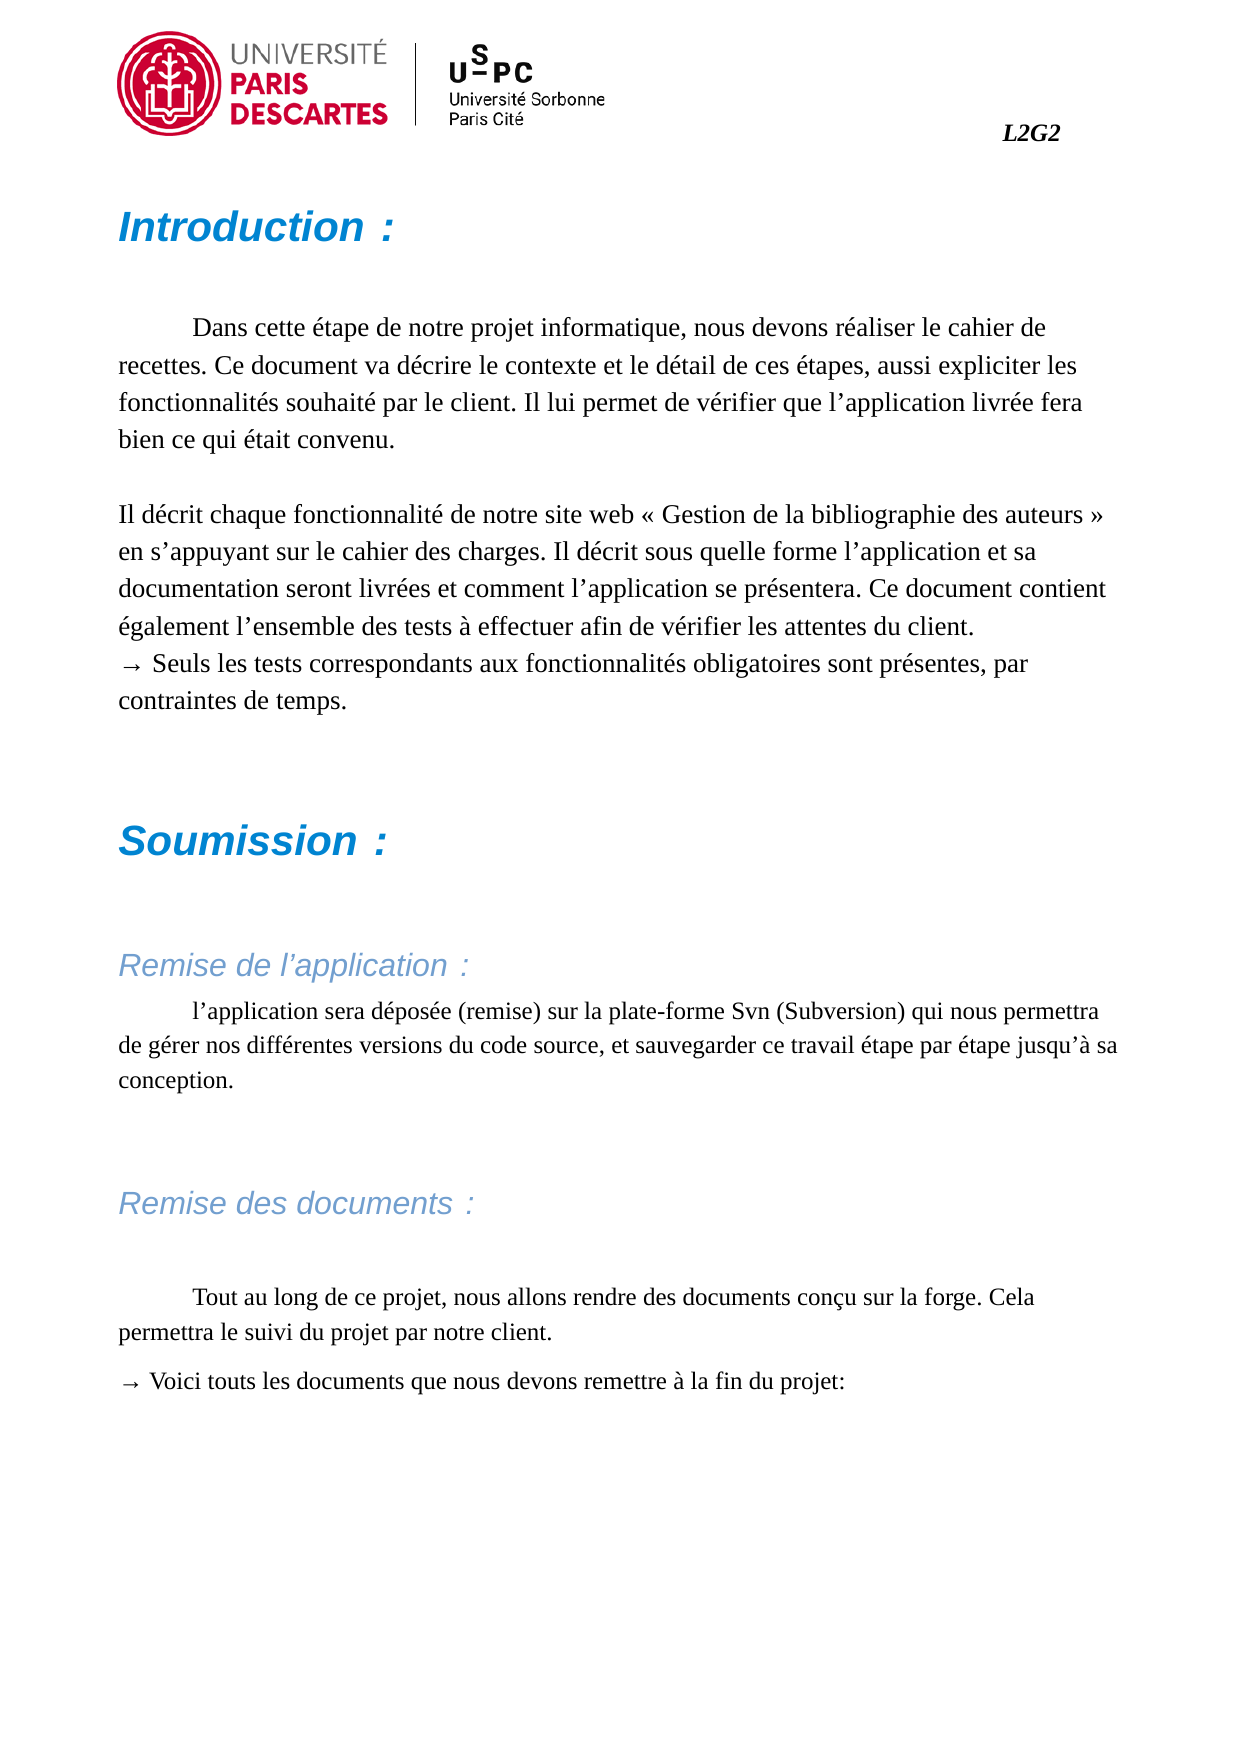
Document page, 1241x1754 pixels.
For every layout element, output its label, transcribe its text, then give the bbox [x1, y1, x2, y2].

text Dans cette étape de notre projet informatique, nous devons réaliser le cahier de recettes. Ce document va décrire le contexte et le détail de ces étapes, aussi expliciter les fonctionnalités souhaité par le client. Il lui permet de vérifier que l’application livrée fera bien ce qui était convenu. [118, 312, 1122, 454]
subtitle Soumission : [118, 816, 1122, 864]
text → Seuls les tests correspondants aux fonctionnalités obligatoires sont présentes, par contraintes de temps. [118, 647, 1122, 716]
picture [109, 0, 612, 162]
text Tout au long de ce projet, nous allons rendre des documents conçu sur la forge. Cela permettra le suivi du projet par notre client. [118, 1282, 1122, 1346]
text Il décrit chaque fonctionnalité de notre site web « Gestion de la bibliographie des auteurs » en s’appuyant sur le cahier des charges. Il décrit sous quelle forme l’application et sa documentation seront livrées et comment l’application se présentera. Ce document contient également l’ensemble des tests à effectuer afin de vérifier les attentes du client. [118, 498, 1122, 641]
text → Voici touts les documents que nous devons remettre à la fin du projet: [118, 1366, 1122, 1395]
subtitle Remise de l’application : [118, 947, 1122, 984]
text l’application sera déposée (remise) sur la plate-forme Svn (Subversion) qui nous permettra de gérer nos différentes versions du code source, et sauvegarder ce travail étape par étape jusqu’à sa conception. [118, 996, 1122, 1094]
subtitle Remise des documents : [118, 1184, 1122, 1221]
subtitle Introduction : [118, 201, 1122, 250]
